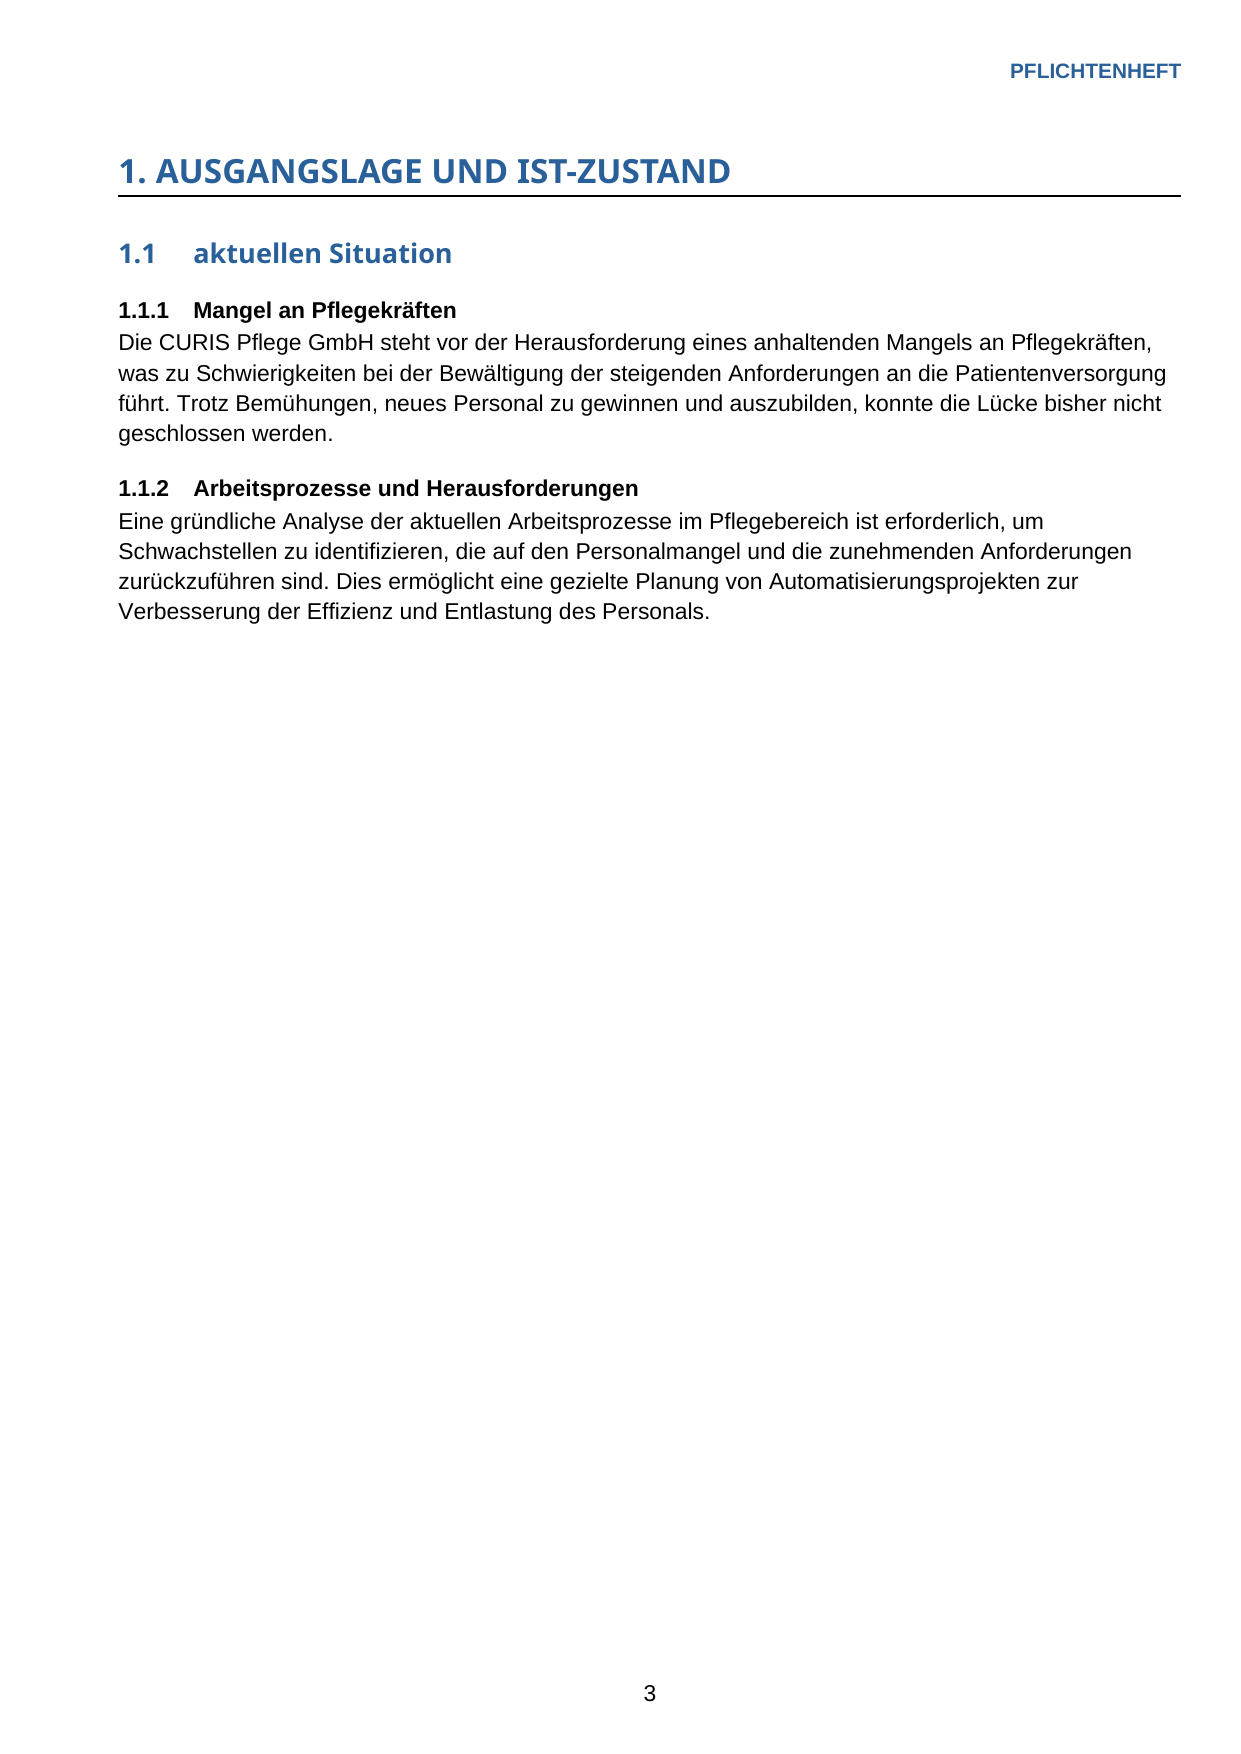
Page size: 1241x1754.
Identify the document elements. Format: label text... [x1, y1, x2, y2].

text Die CURIS Pflege GmbH steht vor der Herausforderung eines anhaltenden Mangels an Pflegekräften, was zu Schwierigkeiten bei der Bewältigung der steigenden Anforderungen an die Patientenversorgung führt. Trotz Bemühungen, neues Personal zu gewinnen und auszubilden, konnte die Lücke bisher nicht geschlossen werden. [118, 329, 1181, 446]
subtitle Ausgangslage und Ist-Zustand [118, 148, 1181, 195]
subtitle aktuellen Situation [118, 235, 1181, 272]
subtitle Arbeitsprozesse und Herausforderungen [118, 475, 1181, 501]
text Eine gründliche Analyse der aktuellen Arbeitsprozesse im Pflegebereich ist erforderlich, um Schwachstellen zu identifizieren, die auf den Personalmangel und die zunehmenden Anforderungen zurückzuführen sind. Dies ermöglicht eine gezielte Planung von Automatisierungsprojekten zur Verbesserung der Effizienz und Entlastung des Personals. [118, 508, 1181, 625]
subtitle Mangel an Pflegekräften [118, 297, 1181, 323]
